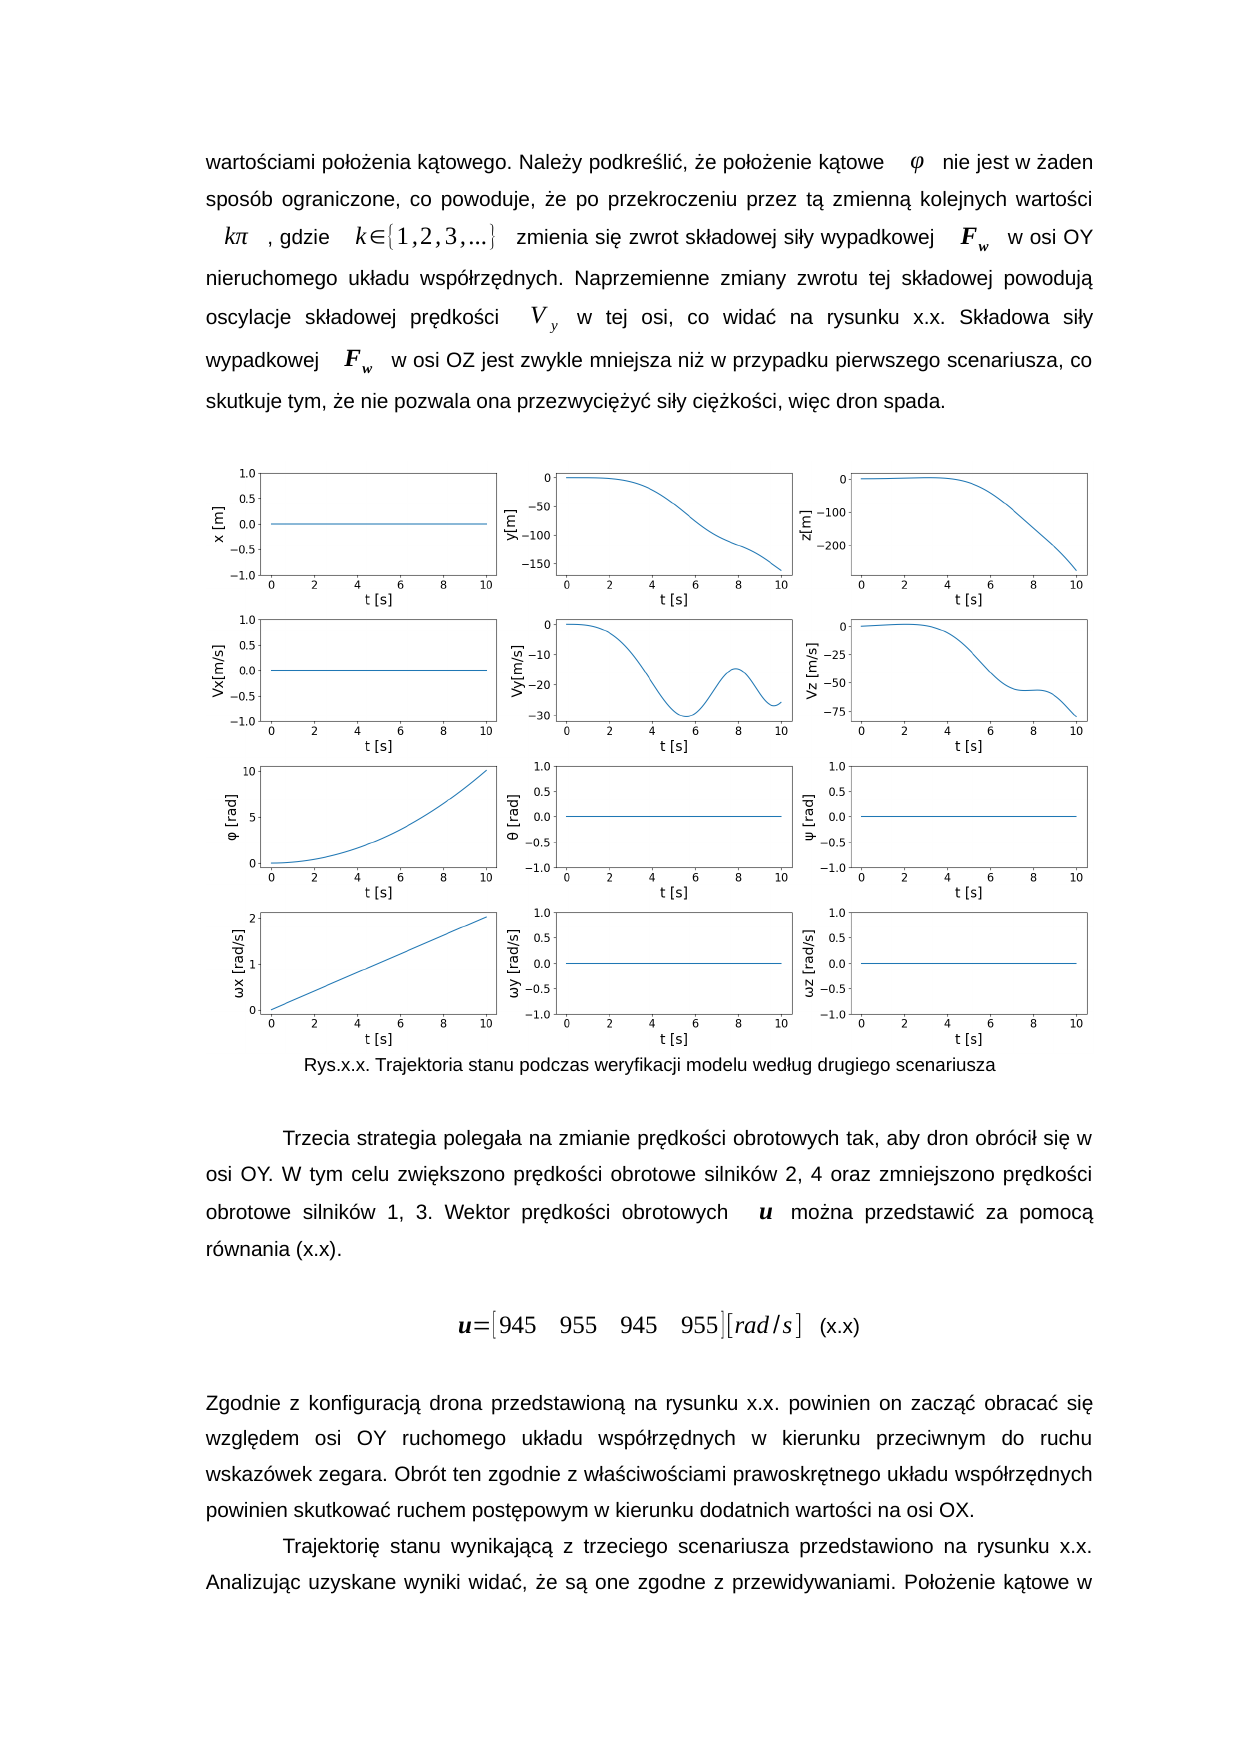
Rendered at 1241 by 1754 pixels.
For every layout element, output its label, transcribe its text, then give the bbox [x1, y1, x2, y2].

picture [205, 461, 1094, 1054]
text Trajektorię stanu wynikającą z trzeciego scenariusza przedstawiono na rysunku x.x. Analizując uzyskane wyniki widać, że są one zgodne z przewidywaniami. Położenie kątowe w [206, 1534, 1093, 1594]
text [206, 449, 1093, 461]
text Rys.x.x. Trajektoria stanu podczas weryfikacji modelu według drugiego scenariusza [206, 1054, 1093, 1075]
text (x.x) [206, 1310, 1093, 1341]
text Zgodnie z konfiguracją drona przedstawioną na rysunku x.x. powinien on zacząć obracać się względem osi OY ruchomego układu współrzędnych w kierunku przeciwnym do ruchu wskazówek zegara. Obrót ten zgodnie z właściwościami prawoskrętnego układu współrzędnych powinien skutkować ruchem postępowym w kierunku dodatnich wartości na osi OX. [206, 1390, 1093, 1522]
text Trzecia strategia polegała na zmianie prędkości obrotowych tak, aby dron obrócił się w osi OY. W tym celu zwiększono prędkości obrotowe silników 2, 4 oraz zmniejszono prędkości obrotowe silników 1, 3. Wektor prędkości obrotowych można przedstawić za pomocą równania (x.x). [206, 1125, 1093, 1261]
text Na rysunku x.x. przedstawiono trajektorię zmiennych stanu dla drugiego scenariusza. Analizując wykresy widać, że zgodnie z założeniami po wprowadzeniu takiej zmiany dron zaczął obracać się w osi OX. W związku z tym położenie kątowe względem osi OX oznaczone symbolem (ang. roll) rośnie. Wraz ze zmianą orientacji drona swoją orientację w przestrzeni zmienia również wektor siły wypadkowej , który zgodnie z przyjętymi założeniami jest zaczepiony w środku ciężkości drona, a jego kierunek jest zgodny z kierunkiem osi OZ ruchomego układu współrzędnych. W związku z tym, że obrót drona następuje względem osi OX, a położenia kątowe względem pozostałych osi są zerowe oraz , pojawia się niezerowa składowa siły wypadkowej w osi OY nieruchomego układu współrzędnych. Z tego względu dron przemieszcza się nie tylko w osi OZ, ale również w osi OY rozważanej przestrzeni. Położenie w osi OY przyjmuje ujemne wartości, co zgodne jest charakterystyką prawoskrętnego układu odniesienia przy założeniu, że obrót w kierunku odwrotnym do ruchu wskazówek zegara (ang. counter clockwise) skutkuje dodatnimi wartościami położenia kątowego. Należy podkreślić, że położenie kątowe nie jest w żaden sposób ograniczone, co powoduje, że po przekroczeniu przez tą zmienną kolejnych wartości , gdzie zmienia się zwrot składowej siły wypadkowej w osi OY nieruchomego układu współrzędnych. Naprzemienne zmiany zwrotu tej składowej powodują oscylacje składowej prędkości w tej osi, co widać na rysunku x.x. Składowa siły wypadkowej w osi OZ jest zwykle mniejsza niż w przypadku pierwszego scenariusza, co skutkuje tym, że nie pozwala ona przezwyciężyć siły ciężkości, więc dron spada. [206, 147, 1093, 412]
